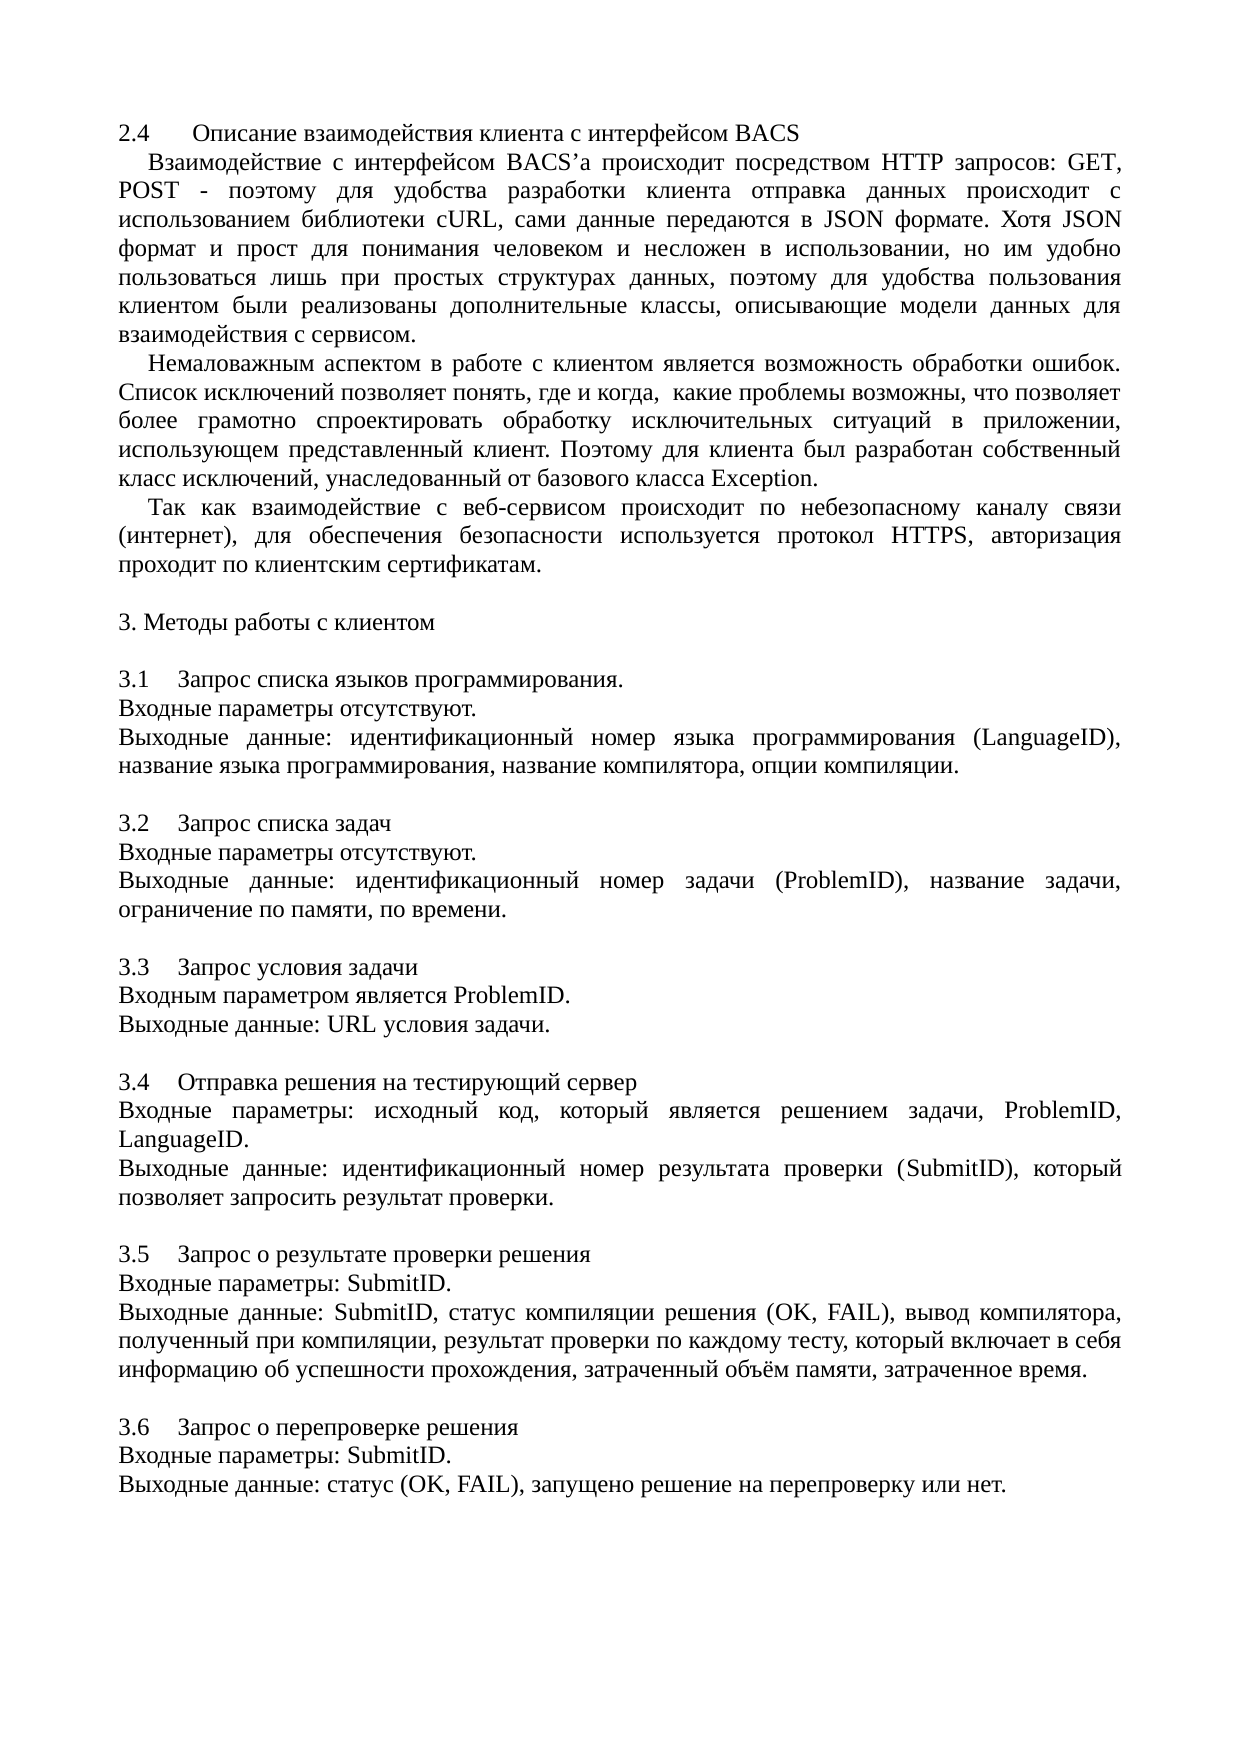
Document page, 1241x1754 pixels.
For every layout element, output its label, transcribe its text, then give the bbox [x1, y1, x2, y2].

text 3.3 Запрос условия задачи [118, 952, 1122, 981]
text Входные параметры: исходный код, который является решением задачи, ProblemID, LanguageID. [118, 1096, 1122, 1153]
text Входным параметром является ProblemID. [118, 981, 1122, 1009]
text Взаимодействие с интерфейсом BACS’а происходит посредством HTTP запросов: GET, POST - поэтому для удобства разработки клиента отправка данных происходит с использованием библиотеки cURL, сами данные передаются в JSON формате. Хотя JSON формат и прост для понимания человеком и несложен в использовании, но им удобно пользоваться лишь при простых структурах данных, поэтому для удобства пользования клиентом были реализованы дополнительные классы, описывающие модели данных для взаимодействия с сервисом. [118, 147, 1122, 348]
text 3.5 Запрос о результате проверки решения [118, 1239, 1122, 1268]
text 3.4 Отправка решения на тестирующий сервер [118, 1067, 1122, 1096]
text Выходные данные: SubmitID, статус компиляции решения (OK, FAIL), вывод компилятора, полученный при компиляции, результат проверки по каждому тесту, который включает в себя информацию об успешности прохождения, затраченный объём памяти, затраченное время. [118, 1297, 1122, 1383]
text Выходные данные: идентификационный номер задачи (ProblemID), название задачи, ограничение по памяти, по времени. [118, 866, 1122, 923]
text Немаловажным аспектом в работе с клиентом является возможность обработки ошибок. Список исключений позволяет понять, где и когда, какие проблемы возможны, что позволяет более грамотно спроектировать обработку исключительных ситуаций в приложении, использующем представленный клиент. Поэтому для клиента был разработан собственный класс исключений, унаследованный от базового класса Exception. [118, 348, 1122, 492]
text Входные параметры отсутствуют. [118, 693, 1122, 722]
text 3.1 Запрос списка языков программирования. [118, 664, 1122, 693]
text 3.6 Запрос о перепроверке решения [118, 1412, 1122, 1441]
text Выходные данные: идентификационный номер языка программирования (LanguageID), название языка программирования, название компилятора, опции компиляции. [118, 722, 1122, 779]
text 2.4 Описание взаимодействия клиента с интерфейсом BACS [118, 118, 1122, 147]
text 3. Методы работы с клиентом [118, 607, 1122, 636]
text Входные параметры: SubmitID. [118, 1441, 1122, 1469]
text 3.2 Запрос списка задач [118, 808, 1122, 837]
text Входные параметры отсутствуют. [118, 837, 1122, 866]
text Выходные данные: статус (OK, FAIL), запущено решение на перепроверку или нет. [118, 1469, 1122, 1498]
text Выходные данные: идентификационный номер результата проверки (SubmitID), который позволяет запросить результат проверки. [118, 1153, 1122, 1211]
text Так как взаимодействие с веб-сервисом происходит по небезопасному каналу связи (интернет), для обеспечения безопасности используется протокол HTTPS, авторизация проходит по клиентским сертификатам. [118, 492, 1122, 578]
text Входные параметры: SubmitID. [118, 1268, 1122, 1297]
text Выходные данные: URL условия задачи. [118, 1009, 1122, 1038]
